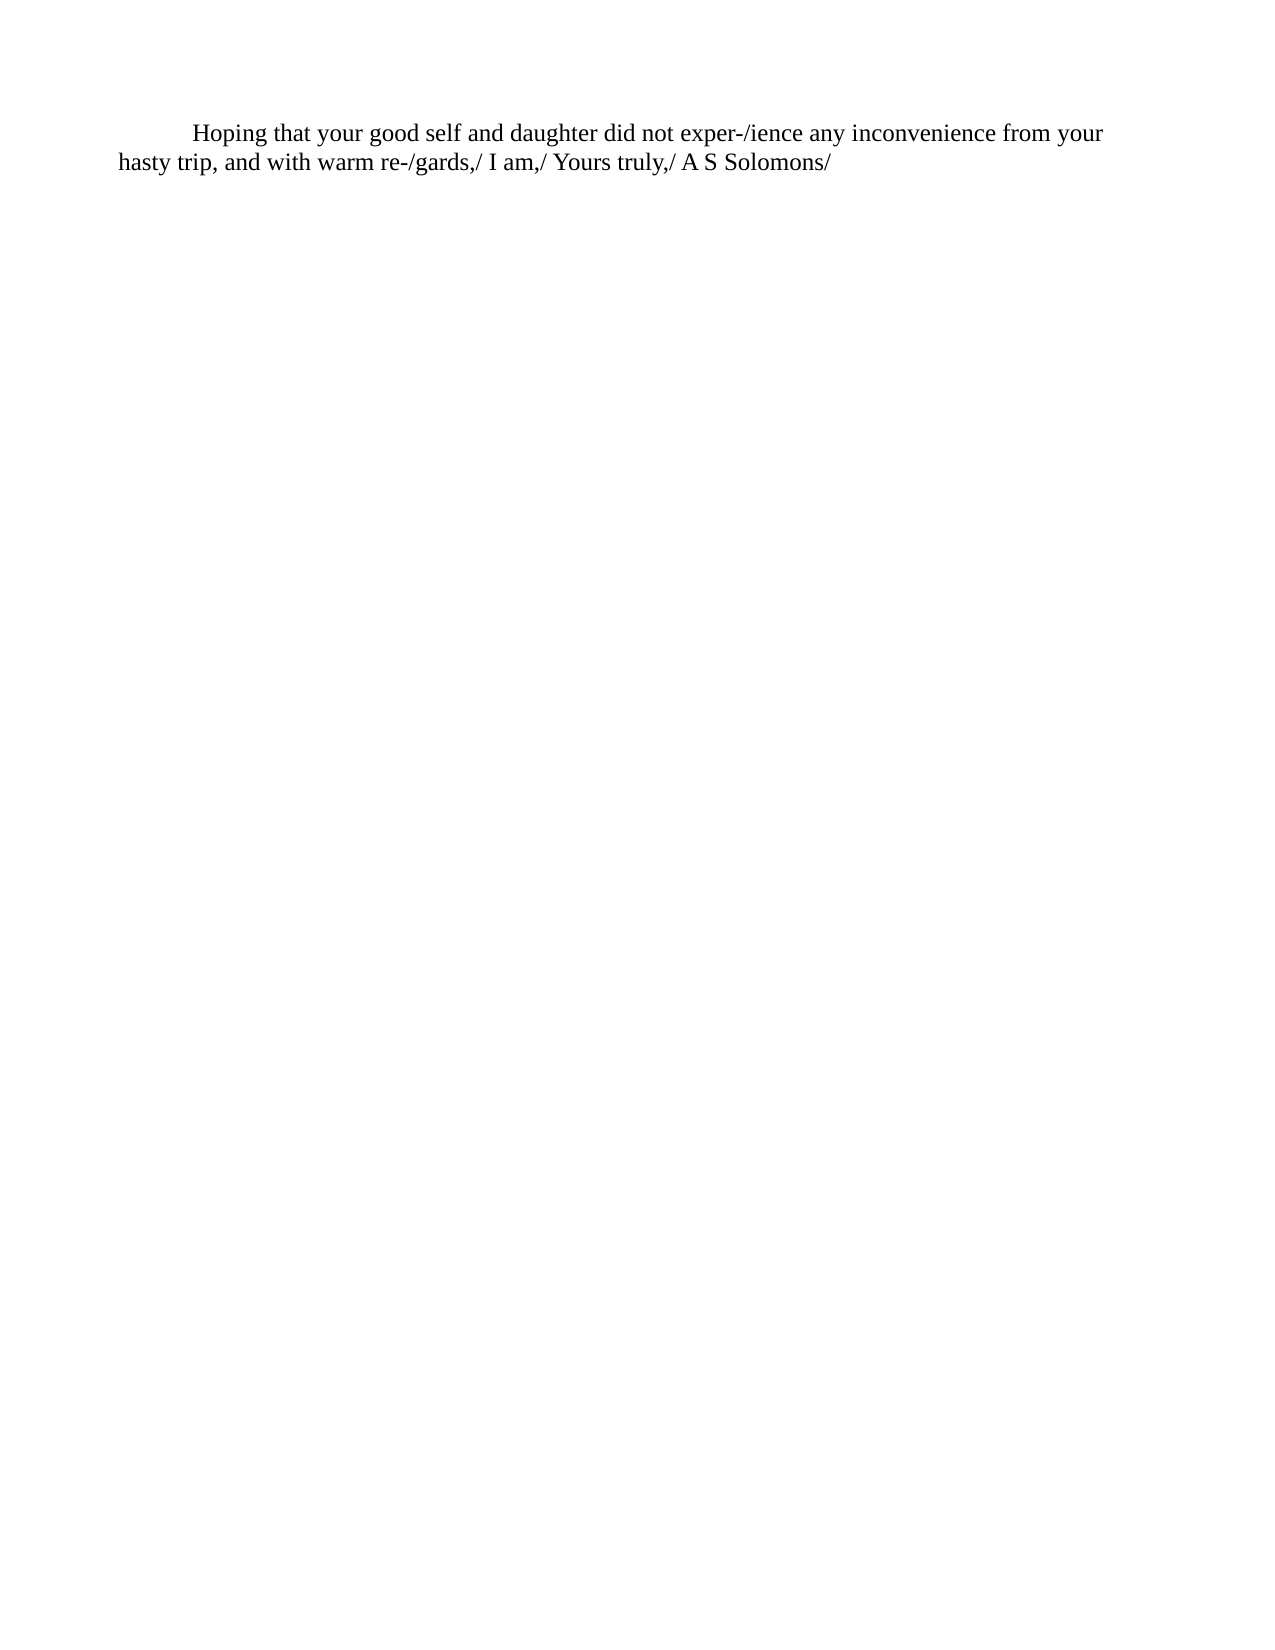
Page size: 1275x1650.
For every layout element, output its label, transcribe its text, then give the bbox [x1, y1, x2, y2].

text Hoping that your good self and daughter did not exper-/ience any inconvenience from your hasty trip, and with warm re-/gards,/ I am,/ Yours truly,/ A S Solomons/ [118, 118, 1157, 176]
